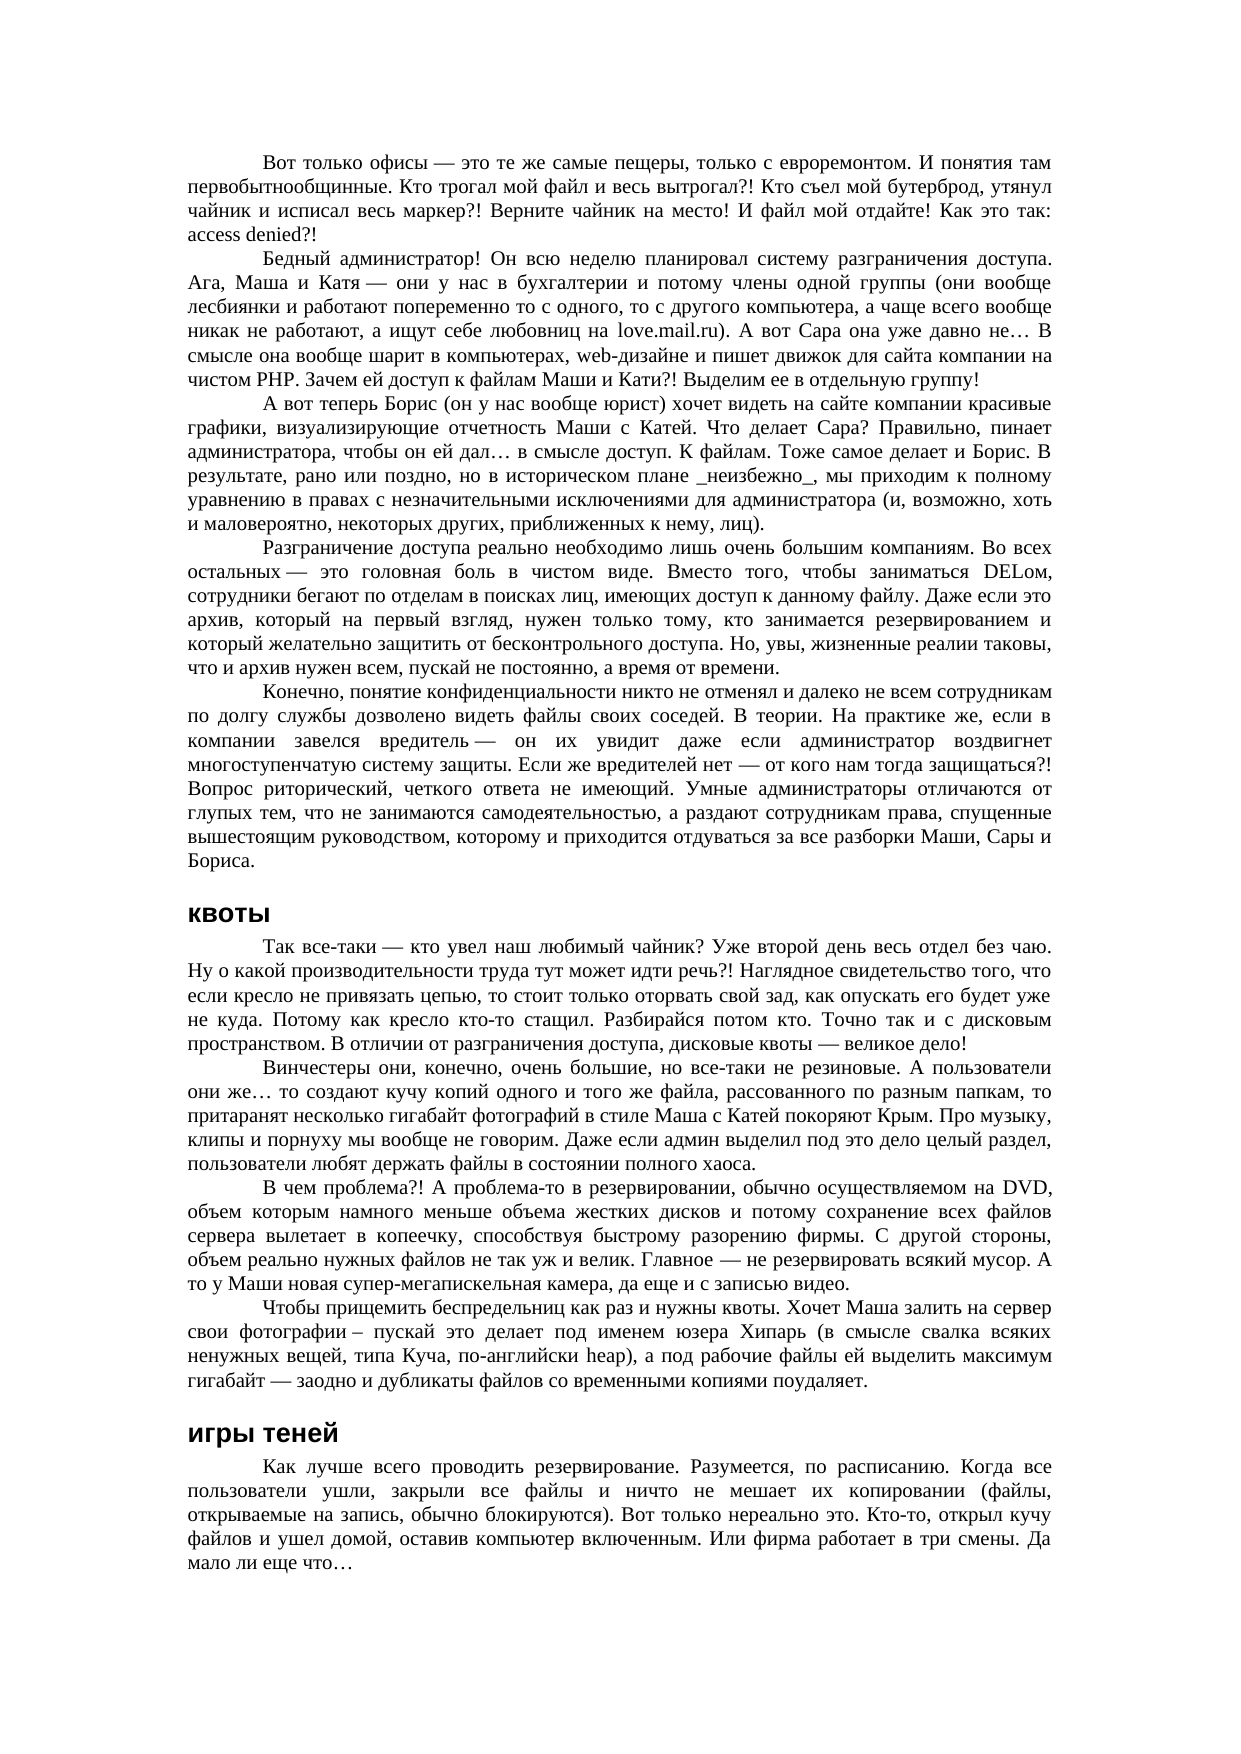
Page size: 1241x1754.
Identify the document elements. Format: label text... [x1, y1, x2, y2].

text А вот теперь Борис (он у нас вообще юрист) хочет видеть на сайте компании красивые графики, визуализирующие отчетность Маши с Катей. Что делает Сара? Правильно, пинает администратора, чтобы он ей дал… в смысле доступ. К файлам. Тоже самое делает и Борис. В результате, рано или поздно, но в историческом плане _неизбежно_, мы приходим к полному уравнению в правах с незначительными исключениями для администратора (и, возможно, хоть и маловероятно, некоторых других, приближенных к нему, лиц). [187, 391, 1053, 535]
text Разграничение доступа реально необходимо лишь очень большим компаниям. Во всех остальных — это головная боль в чистом виде. Вместо того, чтобы заниматься DELом, сотрудники бегают по отделам в поисках лиц, имеющих доступ к данному файлу. Даже если это архив, который на первый взгляд, нужен только тому, кто занимается резервированием и который желательно защитить от бесконтрольного доступа. Но, увы, жизненные реалии таковы, что и архив нужен всем, пускай не постоянно, а время от времени. [187, 535, 1053, 679]
text Вот только офисы — это те же самые пещеры, только с евроремонтом. И понятия там первобытнообщинные. Кто трогал мой файл и весь вытрогал?! Кто съел мой бутерброд, утянул чайник и исписал весь маркер?! Верните чайник на место! И файл мой отдайте! Как это так: access denied?! [187, 150, 1053, 246]
text Винчестеры они, конечно, очень большие, но все-таки не резиновые. А пользователи они же… то создают кучу копий одного и того же файла, рассованного по разным папкам, то притаранят несколько гигабайт фотографий в стиле Маша с Катей покоряют Крым. Про музыку, клипы и порнуху мы вообще не говорим. Даже если админ выделил под это дело целый раздел, пользователи любят держать файлы в состоянии полного хаоса. [187, 1055, 1053, 1175]
text Конечно, понятие конфиденциальности никто не отменял и далеко не всем сотрудникам по долгу службы дозволено видеть файлы своих соседей. В теории. На практике же, если в компании завелся вредитель — он их увидит даже если администратор воздвигнет многоступенчатую систему защиты. Если же вредителей нет — от кого нам тогда защищаться?! Вопрос риторический, четкого ответа не имеющий. Умные администраторы отличаются от глупых тем, что не занимаются самодеятельностью, а раздают сотрудникам права, спущенные вышестоящим руководством, которому и приходится отдуваться за все разборки Маши, Сары и Бориса. [187, 679, 1053, 872]
text Бедный администратор! Он всю неделю планировал систему разграничения доступа. Ага, Маша и Катя — они у нас в бухгалтерии и потому члены одной группы (они вообще лесбиянки и работают попеременно то с одного, то с другого компьютера, а чаще всего вообще никак не работают, а ищут себе любовниц на love.mail.ru). А вот Сара она уже давно не… В смысле она вообще шарит в компьютерах, web-дизайне и пишет движок для сайта компании на чистом PHP. Зачем ей доступ к файлам Маши и Кати?! Выделим ее в отдельную группу! [187, 246, 1053, 391]
text В чем проблема?! А проблема-то в резервировании, обычно осуществляемом на DVD, объем которым намного меньше объема жестких дисков и потому сохранение всех файлов сервера вылетает в копеечку, способствуя быстрому разорению фирмы. С другой стороны, объем реально нужных файлов не так уж и велик. Главное — не резервировать всякий мусор. А то у Маши новая супер-мегапискельная камера, да еще и с записью видео. [187, 1175, 1053, 1295]
subtitle игры теней [187, 1417, 1053, 1448]
text Так все-таки — кто увел наш любимый чайник? Уже второй день весь отдел без чаю. Ну о какой производительности труда тут может идти речь?! Наглядное свидетельство того, что если кресло не привязать цепью, то стоит только оторвать свой зад, как опускать его будет уже не куда. Потому как кресло кто-то стащил. Разбирайся потом кто. Точно так и с дисковым пространством. В отличии от разграничения доступа, дисковые квоты — великое дело! [187, 934, 1053, 1055]
text Как лучше всего проводить резервирование. Разумеется, по расписанию. Когда все пользователи ушли, закрыли все файлы и ничто не мешает их копировании (файлы, открываемые на запись, обычно блокируются). Вот только нереально это. Кто-то, открыл кучу файлов и ушел домой, оставив компьютер включенным. Или фирма работает в три смены. Да мало ли еще что… [187, 1454, 1053, 1574]
subtitle квоты [187, 897, 1053, 928]
text Чтобы прищемить беспредельниц как раз и нужны квоты. Хочет Маша залить на сервер свои фотографии – пускай это делает под именем юзера Хипарь (в смысле свалка всяких ненужных вещей, типа Куча, по-английски heap), а под рабочие файлы ей выделить максимум гигабайт — заодно и дубликаты файлов со временными копиями поудаляет. [187, 1295, 1053, 1392]
